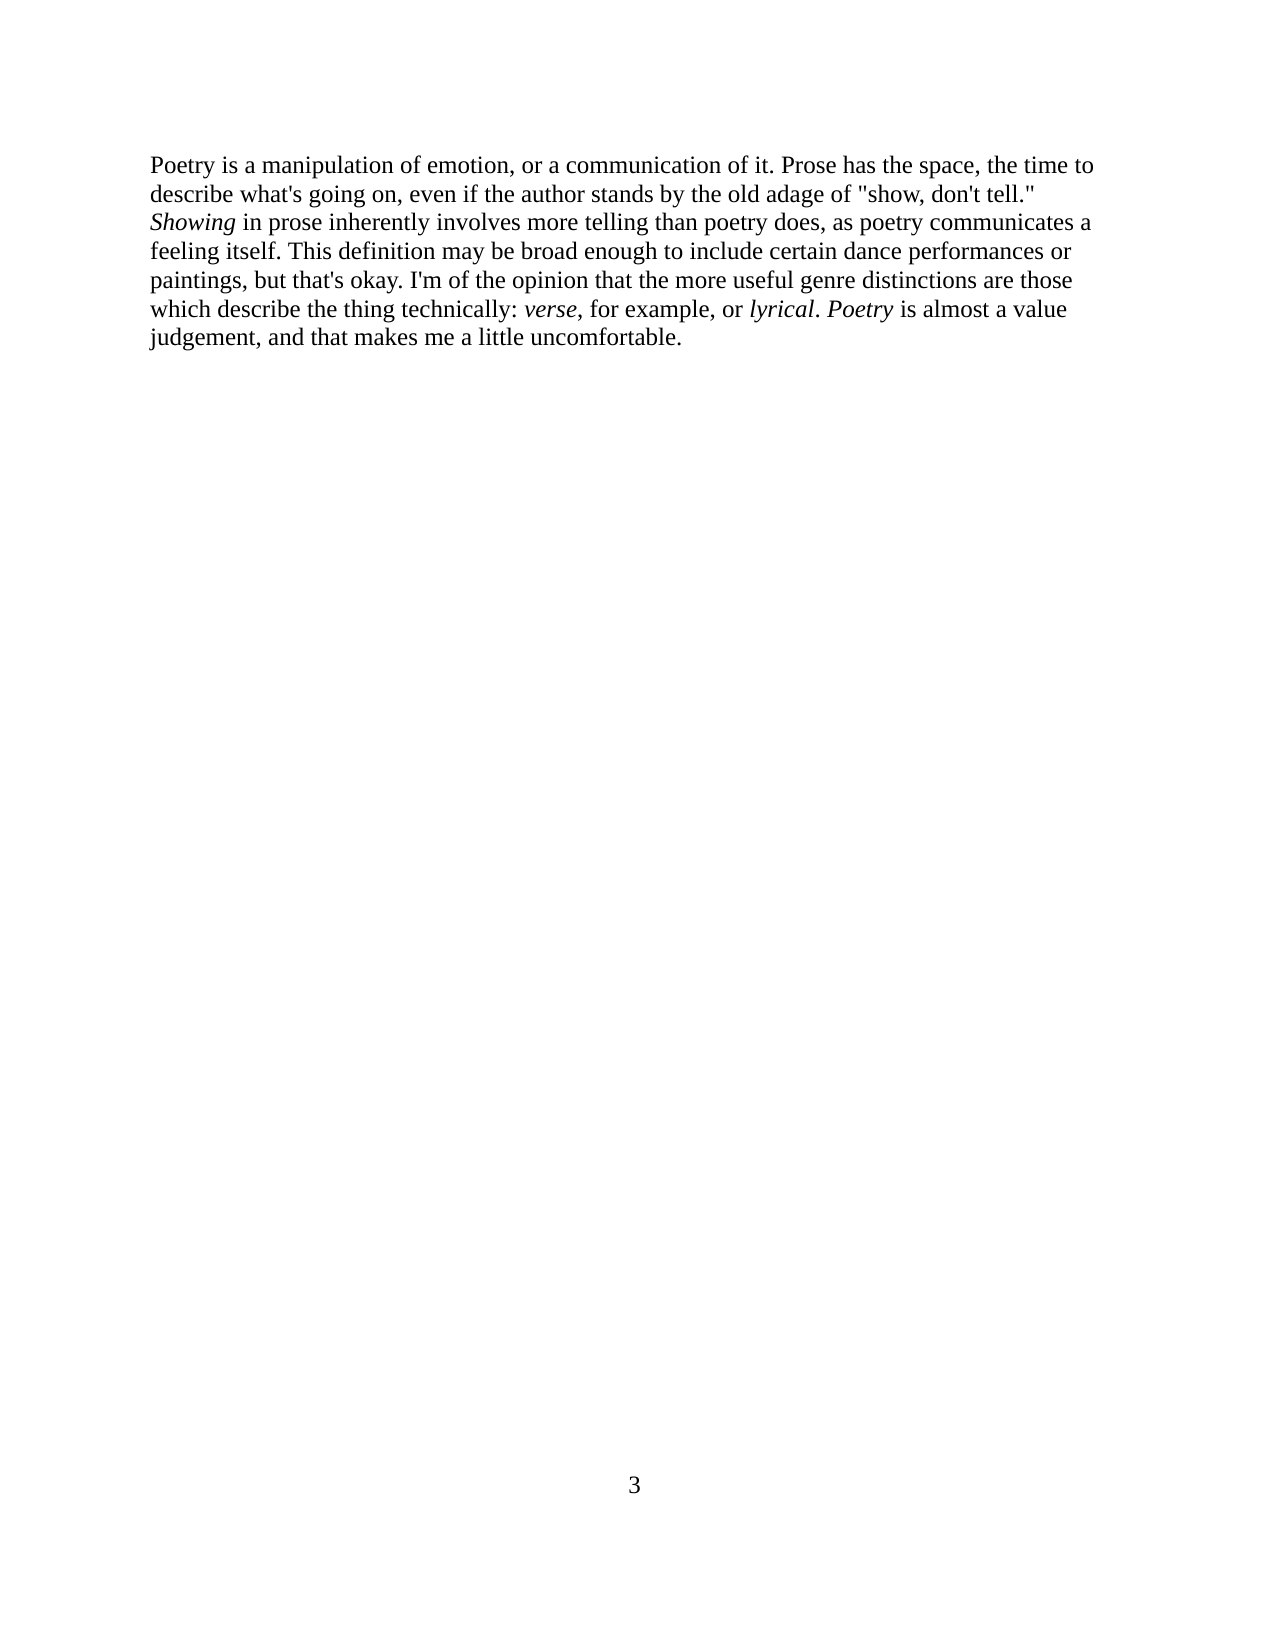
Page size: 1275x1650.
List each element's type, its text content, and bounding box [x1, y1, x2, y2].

text Poetry is a manipulation of emotion, or a communication of it. Prose has the space, the time to describe what's going on, even if the author stands by the old adage of "show, don't tell." Showing in prose inherently involves more telling than poetry does, as poetry communicates a feeling itself. This definition may be broad enough to include certain dance performances or paintings, but that's okay. I'm of the opinion that the more useful genre distinctions are those which describe the thing technically: verse, for example, or lyrical. Poetry is almost a value judgement, and that makes me a little uncomfortable. [150, 150, 1125, 351]
